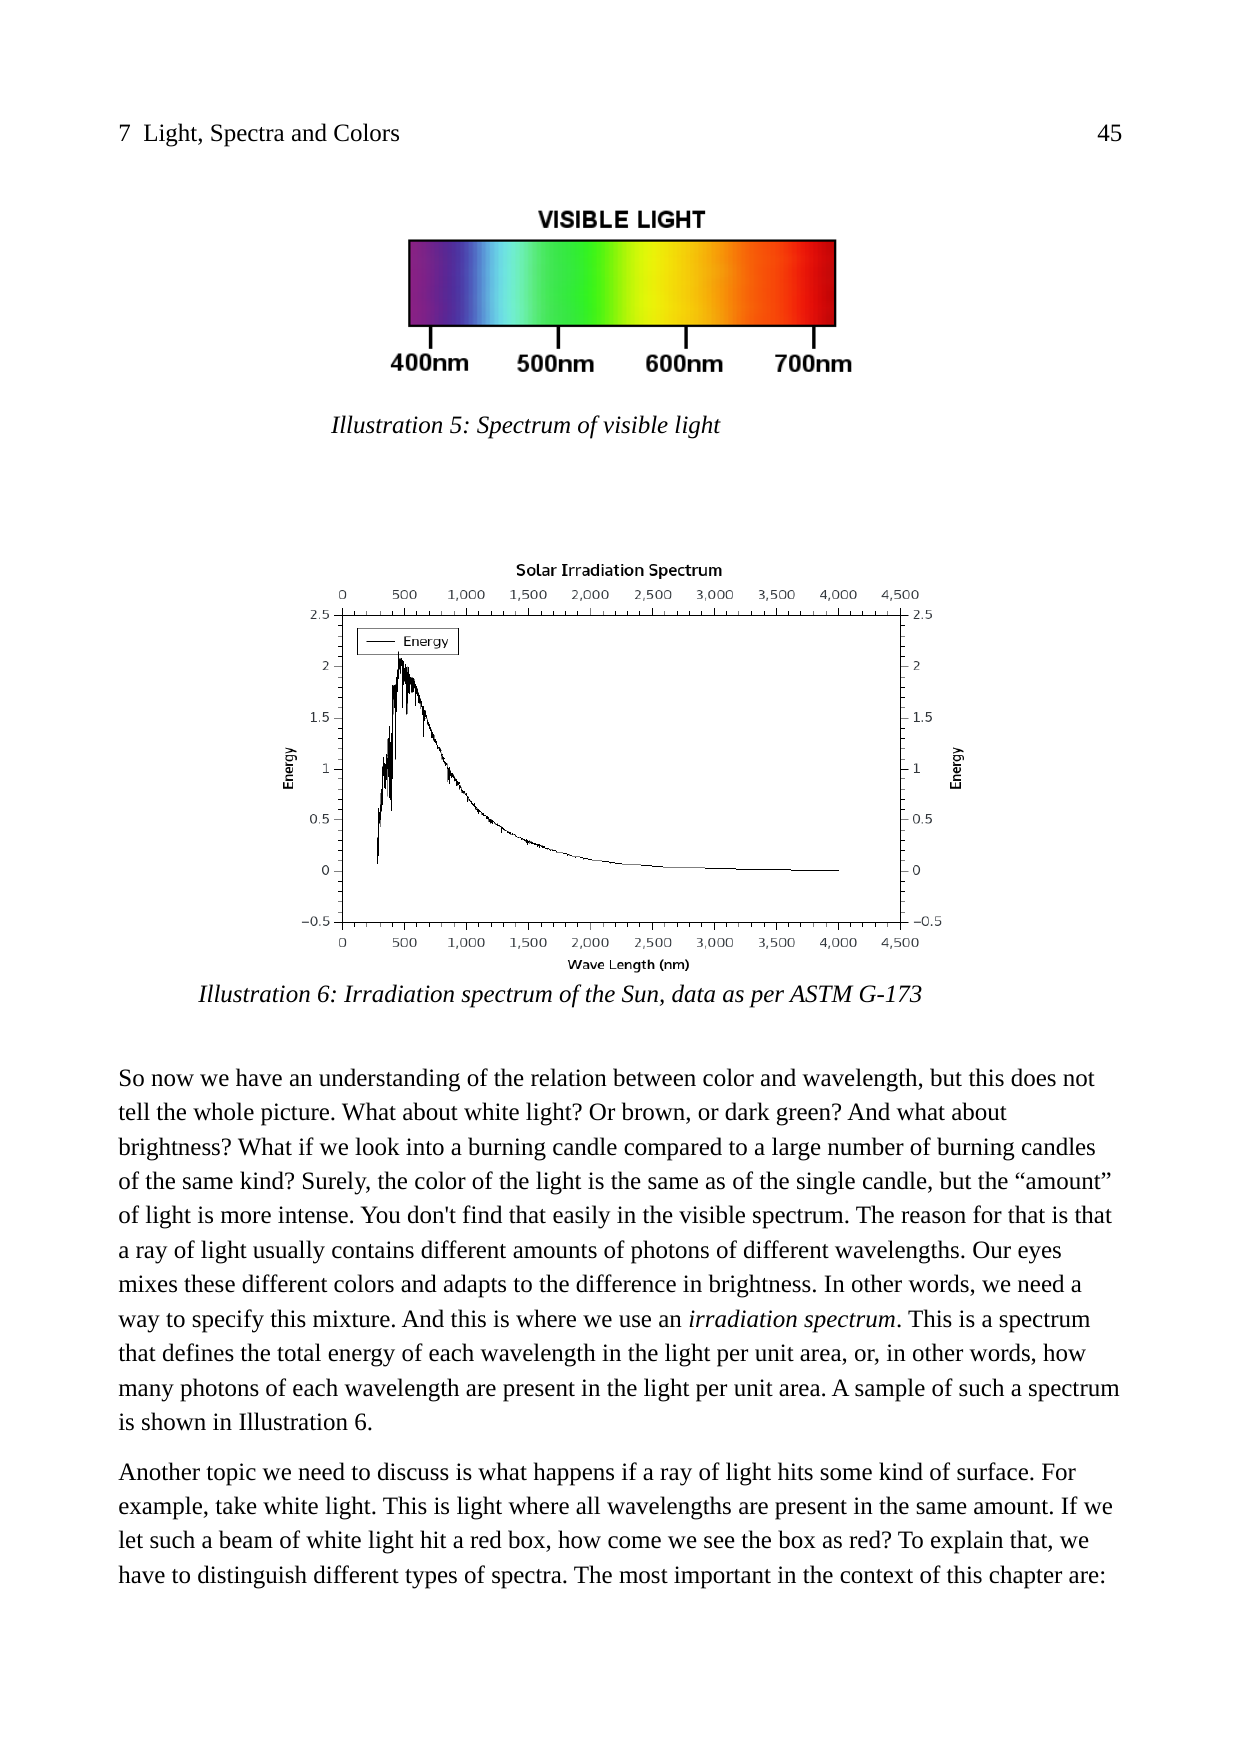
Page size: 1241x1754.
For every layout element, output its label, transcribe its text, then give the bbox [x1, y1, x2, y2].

picture [272, 555, 969, 980]
picture [330, 190, 910, 410]
text So now we have an understanding of the relation between color and wavelength, but this does not tell the whole picture. What about white light? Or brown, or dark green? And what about brightness? What if we look into a burning candle compared to a large number of burning candles of the same kind? Surely, the color of the light is the same as of the single candle, but the “amount” of light is more intense. You don't find that easily in the visible spectrum. The reason for that is that a ray of light usually contains different amounts of photons of different wavelengths. Our eyes mixes these different colors and adapts to the difference in brightness. In other words, we need a way to specify this mixture. And this is where we use an irradiation spectrum. This is a spectrum that defines the total energy of each wavelength in the light per unit area, or, in other words, how many photons of each wavelength are present in the light per unit area. A sample of such a spectrum is shown in Illustration 6. [118, 1063, 1122, 1436]
text Another topic we need to discuss is what happens if a ray of light hits some kind of surface. For example, take white light. This is light where all wavelengths are present in the same amount. If we let such a beam of white light hit a red box, how come we see the box as red? To explain that, we have to distinguish different types of spectra. The most important in the context of this chapter are: [118, 1457, 1122, 1589]
text Illustration 5: Spectrum of visible light [331, 410, 909, 439]
text Illustration 6: Irradiation spectrum of the Sun, data as per ASTM G-173 [198, 555, 1042, 1008]
